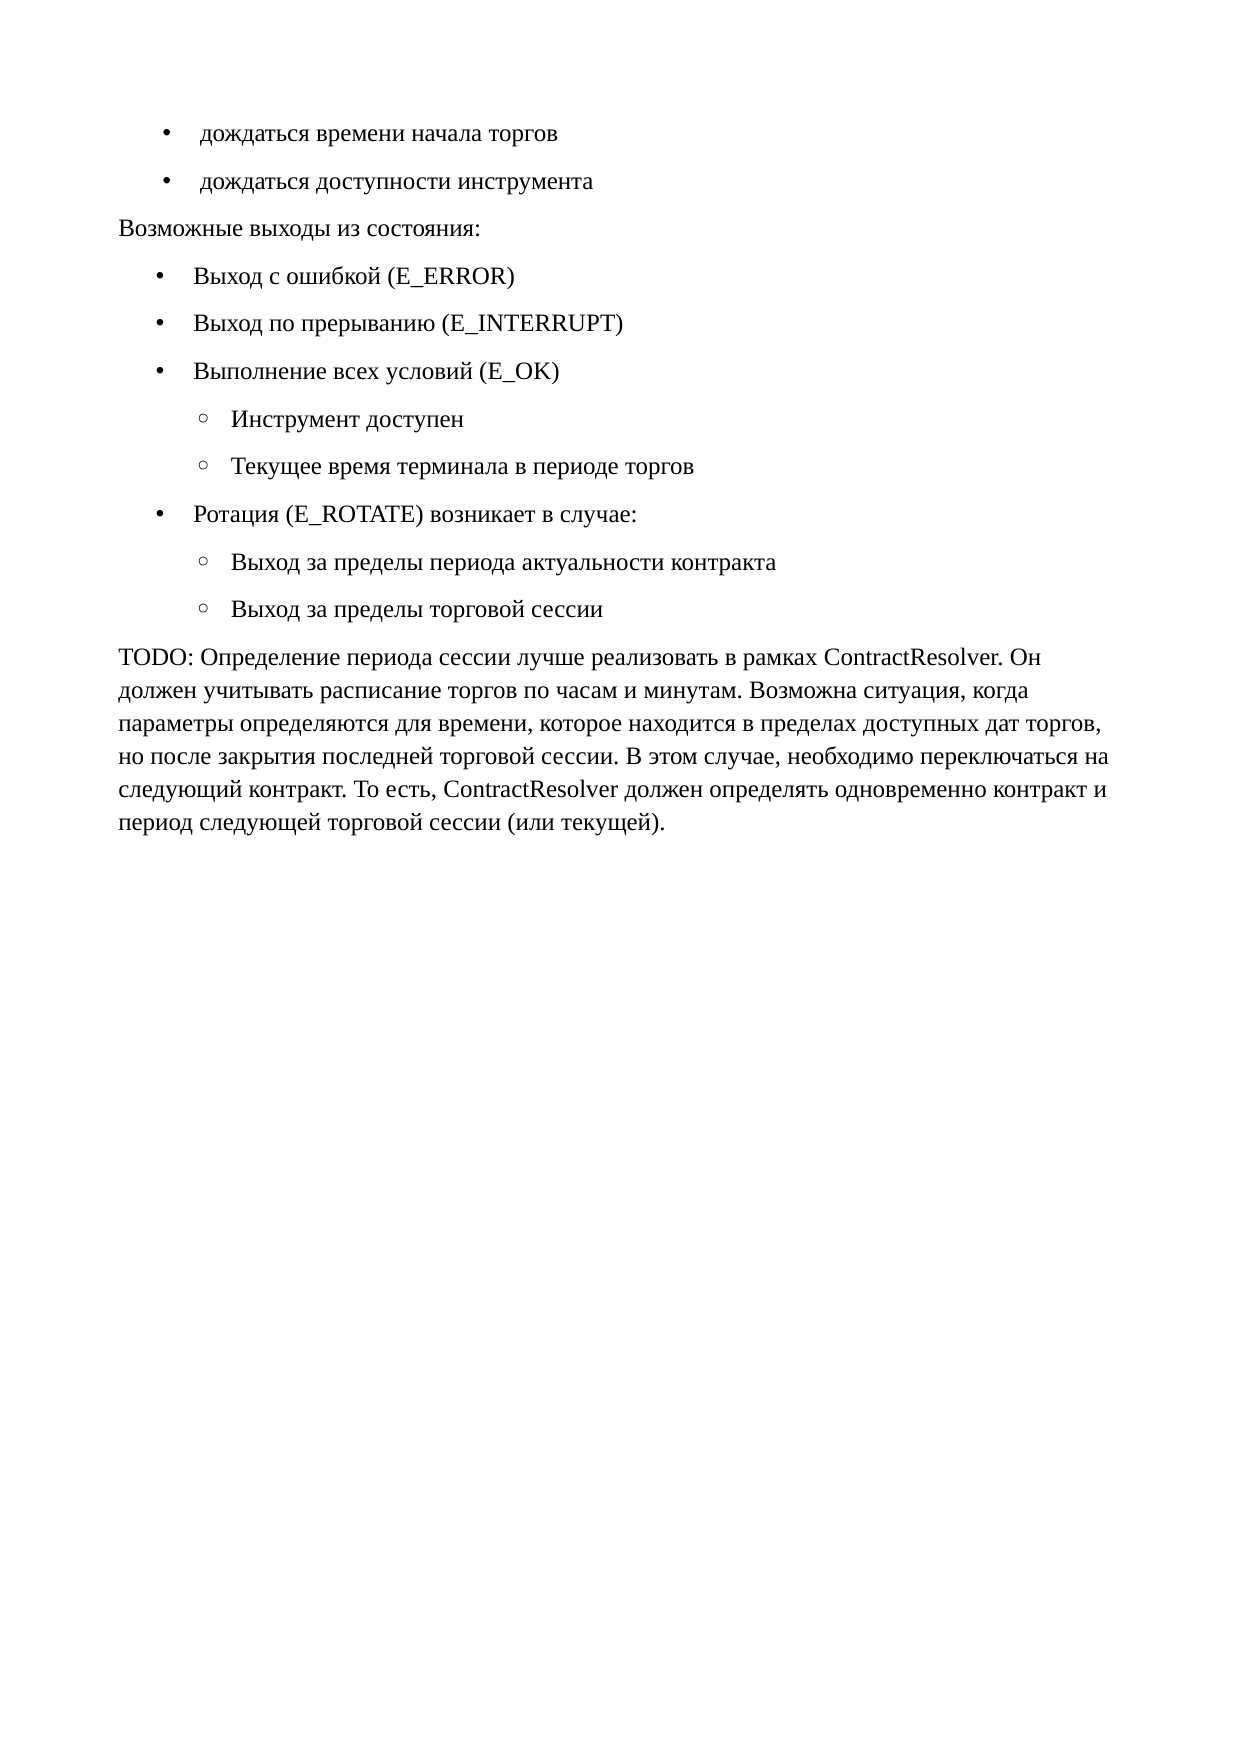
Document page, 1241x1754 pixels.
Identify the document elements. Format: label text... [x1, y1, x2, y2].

list Выход за пределы периода актуальности контракта [193, 547, 1122, 575]
text Возможные выходы из состояния: [118, 213, 1122, 242]
list Выполнение всех условий (E_OK) [156, 356, 1122, 385]
list Выход по прерыванию (E_INTERRUPT) [156, 308, 1122, 337]
text TODO: Определение периода сессии лучше реализовать в рамках ContractResolver. Он должен учитывать расписание торгов по часам и минутам. Возможна ситуация, когда параметры определяются для времени, которое находится в пределах доступных дат торгов, но после закрытия последней торговой сессии. В этом случае, необходимо переключаться на следующий контракт. То есть, ContractResolver должен определять одновременно контракт и период следующей торговой сессии (или текущей). [118, 642, 1122, 836]
list Инструмент доступен [193, 404, 1122, 432]
list дождаться доступности инструмента [162, 166, 1122, 194]
list Ротация (E_ROTATE) возникает в случае: [156, 499, 1122, 528]
list Выход за пределы торговой сессии [193, 594, 1122, 623]
list дождаться времени начала торгов [162, 118, 1122, 147]
list Выход с ошибкой (E_ERROR) [156, 261, 1122, 290]
list Текущее время терминала в периоде торгов [193, 451, 1122, 480]
